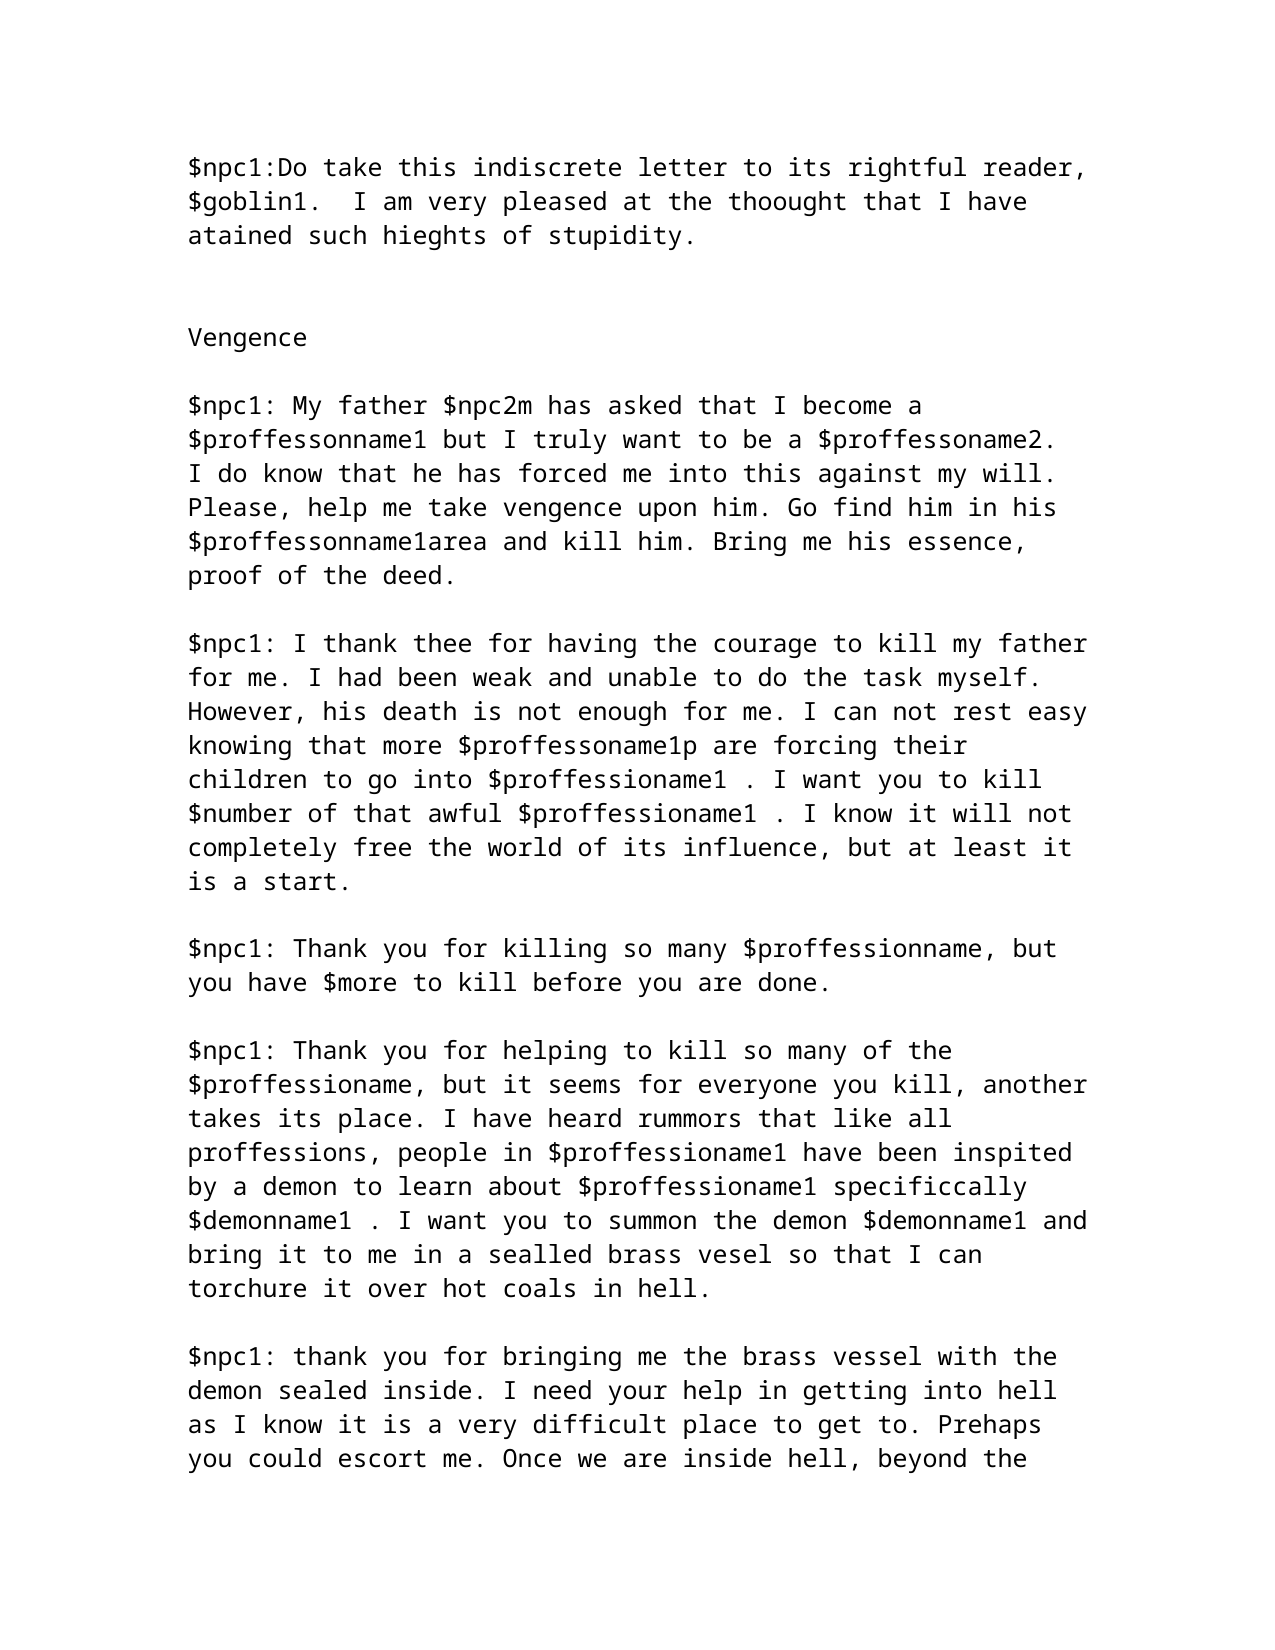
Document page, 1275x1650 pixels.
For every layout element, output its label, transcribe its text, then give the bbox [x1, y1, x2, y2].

text Vengence [187, 320, 1087, 354]
text $npc1: I thank thee for having the courage to kill my father for me. I had been weak and unable to do the task myself. However, his death is not enough for me. I can not rest easy knowing that more $proffessoname1p are forcing their children to go into $proffessioname1 . I want you to kill $number of that awful $proffessioname1 . I know it will not completely free the world of its influence, but at least it is a start. [187, 625, 1087, 897]
text $npc1: My father $npc2m has asked that I become a $proffessonname1 but I truly want to be a $proffessoname2. I do know that he has forced me into this against my will. Please, help me take vengence upon him. Go find him in his $proffessonname1area and kill him. Bring me his essence, proof of the deed. [187, 388, 1087, 591]
text $npc1:Do take this indiscrete letter to its rightful reader, $goblin1. I am very pleased at the thoought that I have atained such hieghts of stupidity. [187, 150, 1087, 252]
text $npc1: Thank you for killing so many $proffessionname, but you have $more to kill before you are done. [187, 931, 1087, 999]
text $npc1: thank you for bringing me the brass vessel with the demon sealed inside. I need your help in getting into hell as I know it is a very difficult place to get to. Prehaps you could escort me. Once we are inside hell, beyond the [187, 1338, 1087, 1474]
text $npc1: Thank you for helping to kill so many of the $proffessioname, but it seems for everyone you kill, another takes its place. I have heard rummors that like all proffessions, people in $proffessioname1 have been inspited by a demon to learn about $proffessioname1 specificcally $demonname1 . I want you to summon the demon $demonname1 and bring it to me in a sealled brass vesel so that I can torchure it over hot coals in hell. [187, 1033, 1087, 1304]
